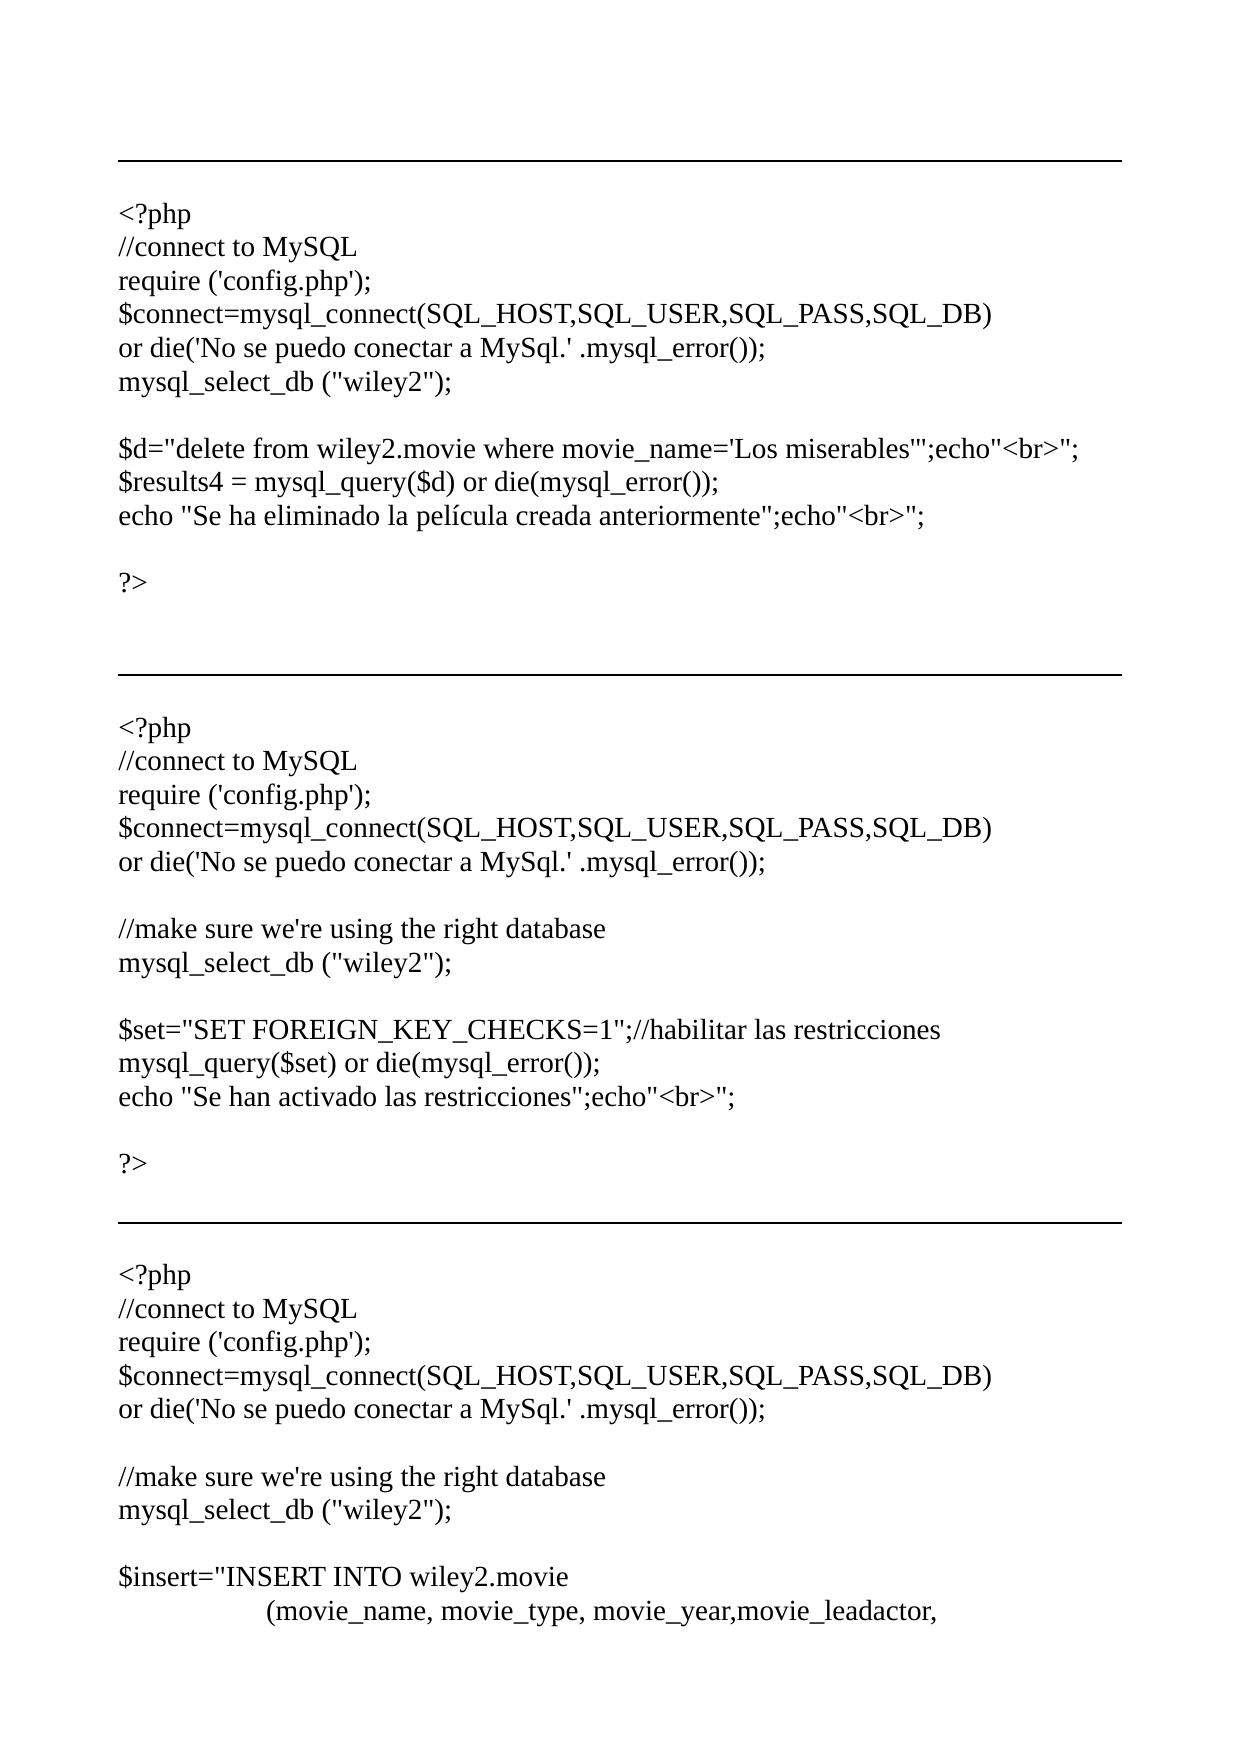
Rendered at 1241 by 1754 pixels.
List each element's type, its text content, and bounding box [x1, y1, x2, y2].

text $d="delete from wiley2.movie where movie_name='Los miserables'";echo"<br>"; [118, 431, 1122, 464]
text <?php [118, 710, 1122, 743]
text mysql_select_db ("wiley2"); [118, 1492, 1122, 1526]
text //connect to MySQL [118, 1291, 1122, 1324]
text $insert="INSERT INTO wiley2.movie [118, 1559, 1122, 1593]
text $results4 = mysql_query($d) or die(mysql_error()); [118, 464, 1122, 498]
text or die('No se puedo conectar a MySql.' .mysql_error()); [118, 844, 1122, 878]
text //make sure we're using the right database [118, 1459, 1122, 1492]
text mysql_select_db ("wiley2"); [118, 364, 1122, 397]
text $connect=mysql_connect(SQL_HOST,SQL_USER,SQL_PASS,SQL_DB) [118, 811, 1122, 844]
text require ('config.php'); [118, 1324, 1122, 1358]
text //make sure we're using the right database [118, 911, 1122, 945]
text require ('config.php'); [118, 777, 1122, 811]
text require ('config.php'); [118, 263, 1122, 297]
text ?> [118, 1146, 1122, 1179]
text $connect=mysql_connect(SQL_HOST,SQL_USER,SQL_PASS,SQL_DB) [118, 1358, 1122, 1392]
text <?php [118, 196, 1122, 229]
text //connect to MySQL [118, 743, 1122, 777]
text echo "Se han activado las restricciones";echo"<br>"; [118, 1079, 1122, 1112]
text ?> [118, 565, 1122, 598]
text or die('No se puedo conectar a MySql.' .mysql_error()); [118, 1392, 1122, 1425]
text $set="SET FOREIGN_KEY_CHECKS=1";//habilitar las restricciones [118, 1012, 1122, 1045]
text echo "Se ha eliminado la película creada anteriormente";echo"<br>"; [118, 498, 1122, 531]
text (movie_name, movie_type, movie_year,movie_leadactor, [118, 1593, 1122, 1626]
text or die('No se puedo conectar a MySql.' .mysql_error()); [118, 330, 1122, 364]
text mysql_query($set) or die(mysql_error()); [118, 1045, 1122, 1079]
text mysql_select_db ("wiley2"); [118, 945, 1122, 978]
text <?php [118, 1257, 1122, 1291]
text $connect=mysql_connect(SQL_HOST,SQL_USER,SQL_PASS,SQL_DB) [118, 297, 1122, 330]
text //connect to MySQL [118, 229, 1122, 263]
